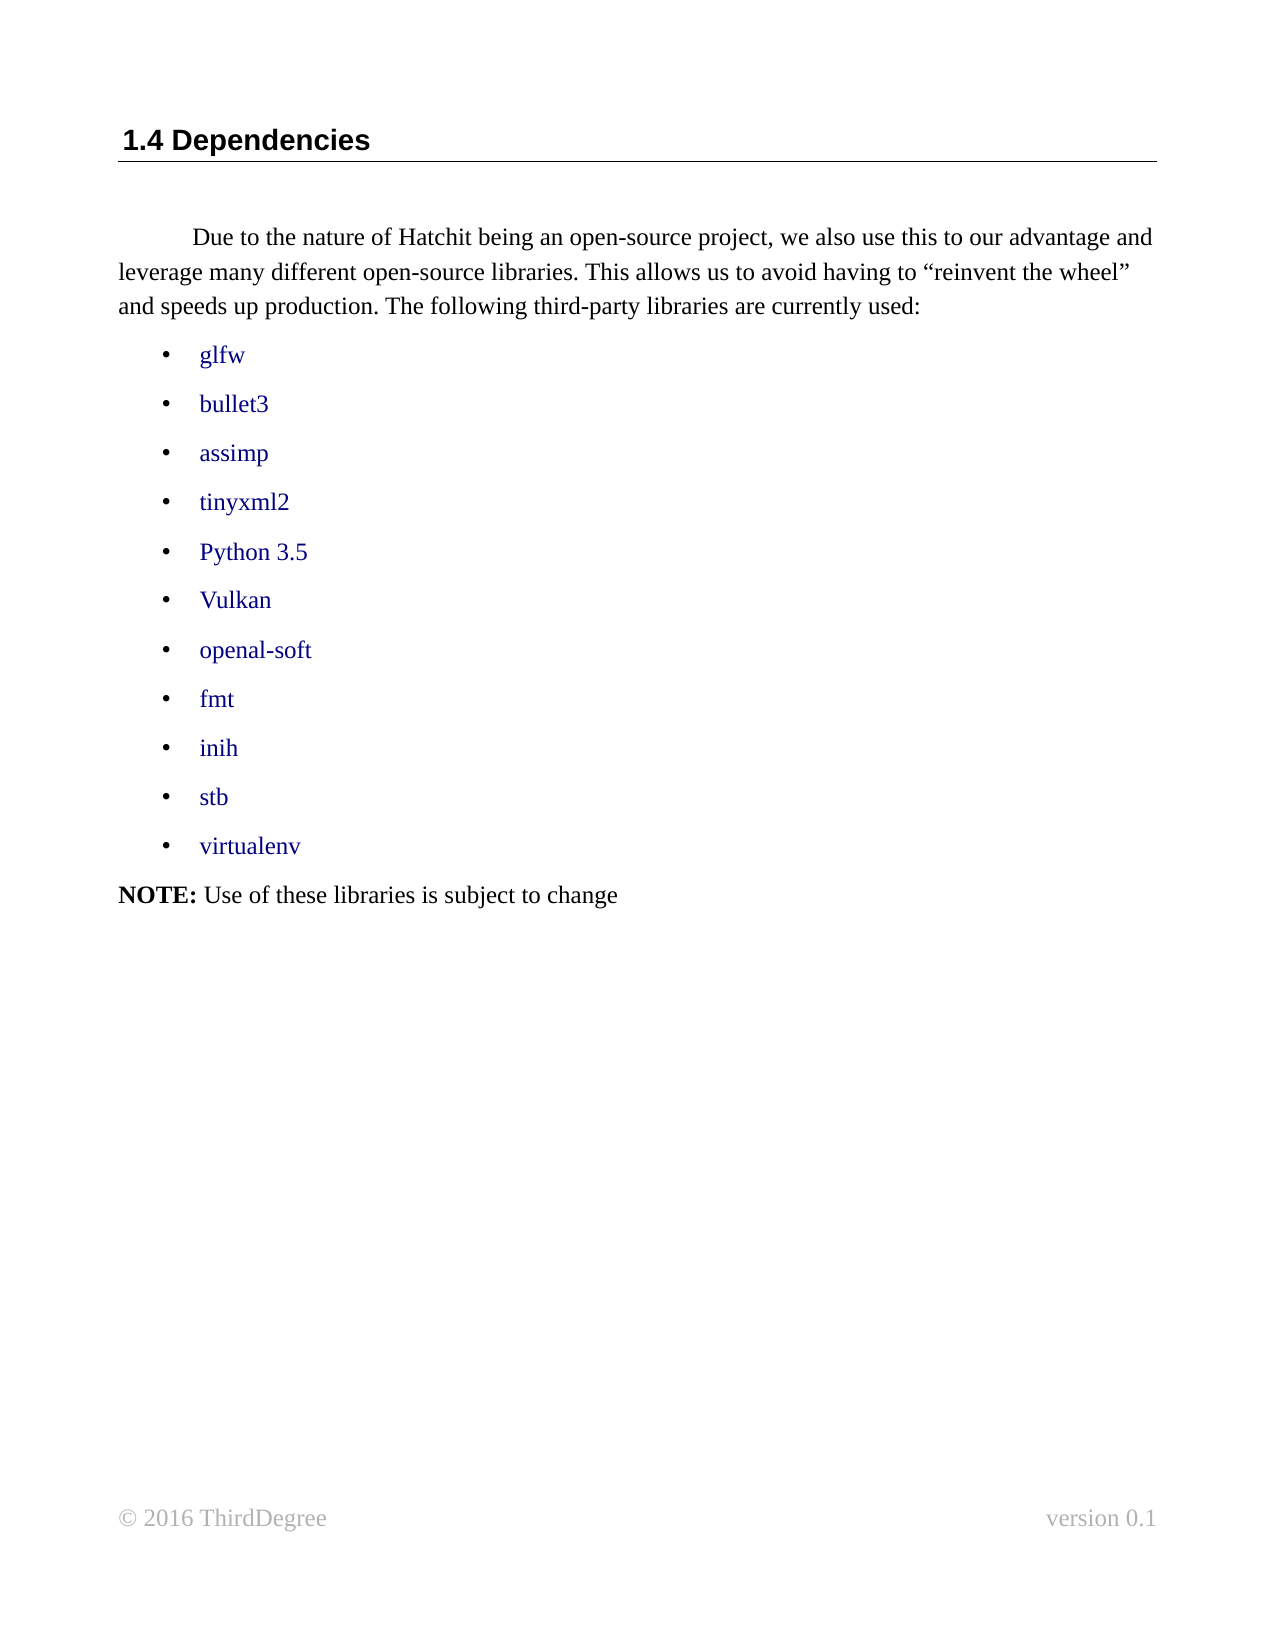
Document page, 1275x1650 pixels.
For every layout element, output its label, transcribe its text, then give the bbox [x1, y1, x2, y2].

list assimp [162, 438, 1157, 467]
list openal-soft [162, 635, 1157, 663]
list virtualenv [162, 831, 1157, 860]
list inih [162, 733, 1157, 762]
list stb [162, 782, 1157, 811]
list glfw [162, 340, 1157, 369]
list Vulkan [162, 586, 1157, 614]
list tinyxml2 [162, 487, 1157, 516]
list fmt [162, 684, 1157, 712]
text Due to the nature of Hatchit being an open-source project, we also use this to our advantage and leverage many different open-source libraries. This allows us to avoid having to “reinvent the wheel” and speeds up production. The following third-party libraries are currently used: [118, 222, 1157, 320]
subtitle 1.4 Dependencies [118, 118, 1157, 161]
text NOTE: Use of these libraries is subject to change [118, 880, 1157, 909]
list bullet3 [162, 389, 1157, 418]
list Python 3.5 [162, 537, 1157, 565]
